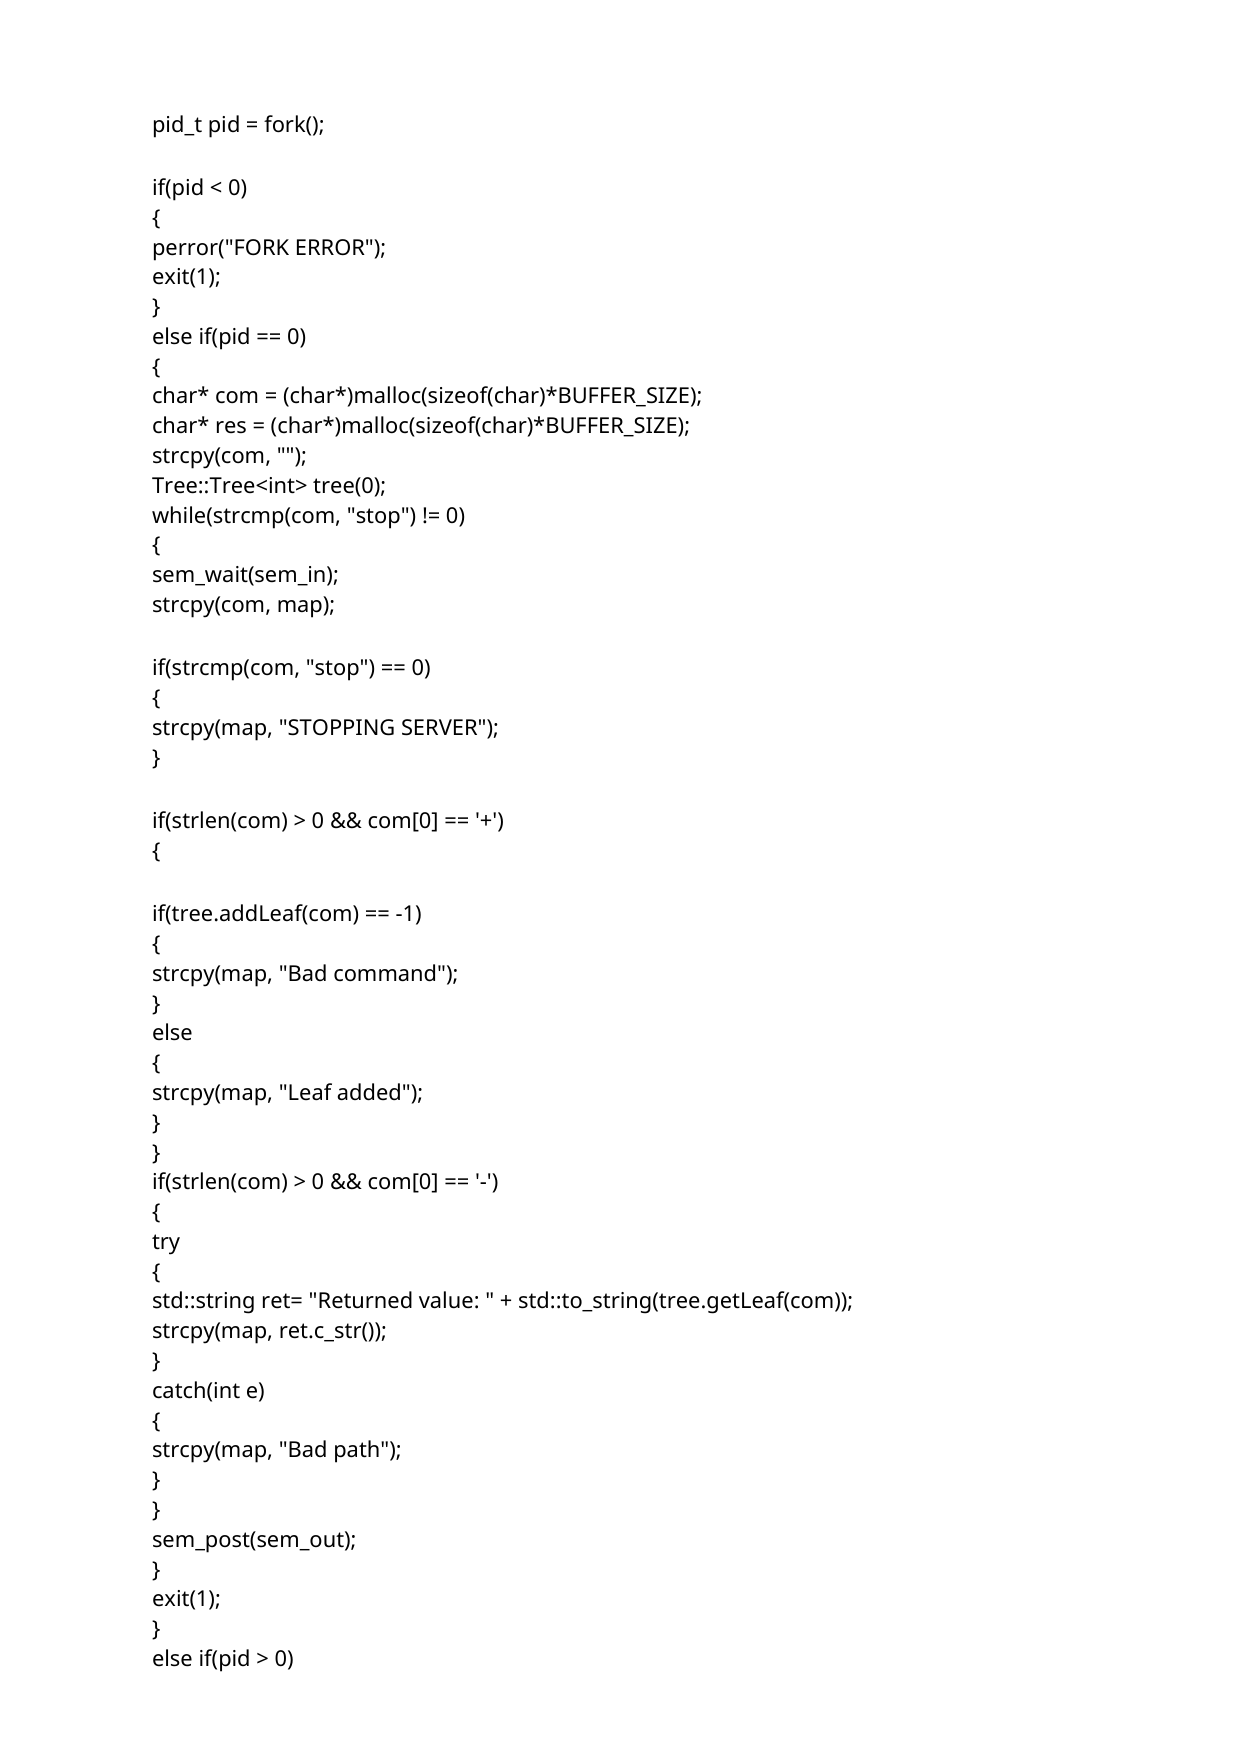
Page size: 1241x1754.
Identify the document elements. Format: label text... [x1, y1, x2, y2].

text Tree::Tree<int> tree(0); [93, 470, 1147, 499]
text if(pid < 0) [93, 172, 1147, 202]
text strcpy(map, ret.c_str()); [93, 1315, 1147, 1345]
text strcpy(map, "STOPPING SERVER"); [93, 712, 1147, 742]
text { [93, 1047, 1147, 1077]
text while(strcmp(com, "stop") != 0) [93, 499, 1147, 529]
text catch(int e) [93, 1375, 1147, 1404]
text } [93, 1613, 1147, 1643]
text char* com = (char*)malloc(sizeof(char)*BUFFER_SIZE); [93, 380, 1147, 410]
text { [93, 1256, 1147, 1285]
text strcpy(map, "Leaf added"); [93, 1077, 1147, 1107]
text try [93, 1226, 1147, 1256]
text { [93, 835, 1147, 864]
text { [93, 351, 1147, 380]
text } [93, 1345, 1147, 1375]
text { [93, 202, 1147, 231]
text char* res = (char*)malloc(sizeof(char)*BUFFER_SIZE); [93, 410, 1147, 440]
text { [93, 682, 1147, 712]
text pid_t pid = fork(); [93, 108, 1147, 138]
text if(tree.addLeaf(com) == -1) [93, 898, 1147, 928]
text } [93, 742, 1147, 771]
text else if(pid == 0) [93, 321, 1147, 351]
text strcpy(com, map); [93, 589, 1147, 619]
text std::string ret= "Returned value: " + std::to_string(tree.getLeaf(com)); [93, 1285, 1147, 1315]
text exit(1); [93, 261, 1147, 291]
text sem_post(sem_out); [93, 1524, 1147, 1553]
text { [93, 529, 1147, 559]
text { [93, 1404, 1147, 1434]
text } [93, 1494, 1147, 1524]
text } [93, 1136, 1147, 1166]
text } [93, 1464, 1147, 1494]
text sem_wait(sem_in); [93, 559, 1147, 589]
text } [93, 987, 1147, 1017]
text exit(1); [93, 1583, 1147, 1613]
text strcpy(map, "Bad path"); [93, 1434, 1147, 1464]
text if(strlen(com) > 0 && com[0] == '-') [93, 1166, 1147, 1196]
text } [93, 1107, 1147, 1136]
text { [93, 928, 1147, 958]
text else if(pid > 0) [93, 1643, 1147, 1673]
text strcpy(com, ""); [93, 440, 1147, 470]
text } [93, 1553, 1147, 1583]
text } [93, 291, 1147, 321]
text else [93, 1017, 1147, 1047]
text strcpy(map, "Bad command"); [93, 958, 1147, 987]
text if(strlen(com) > 0 && com[0] == '+') [93, 805, 1147, 835]
text if(strcmp(com, "stop") == 0) [93, 652, 1147, 682]
text { [93, 1196, 1147, 1226]
text perror("FORK ERROR"); [93, 231, 1147, 261]
